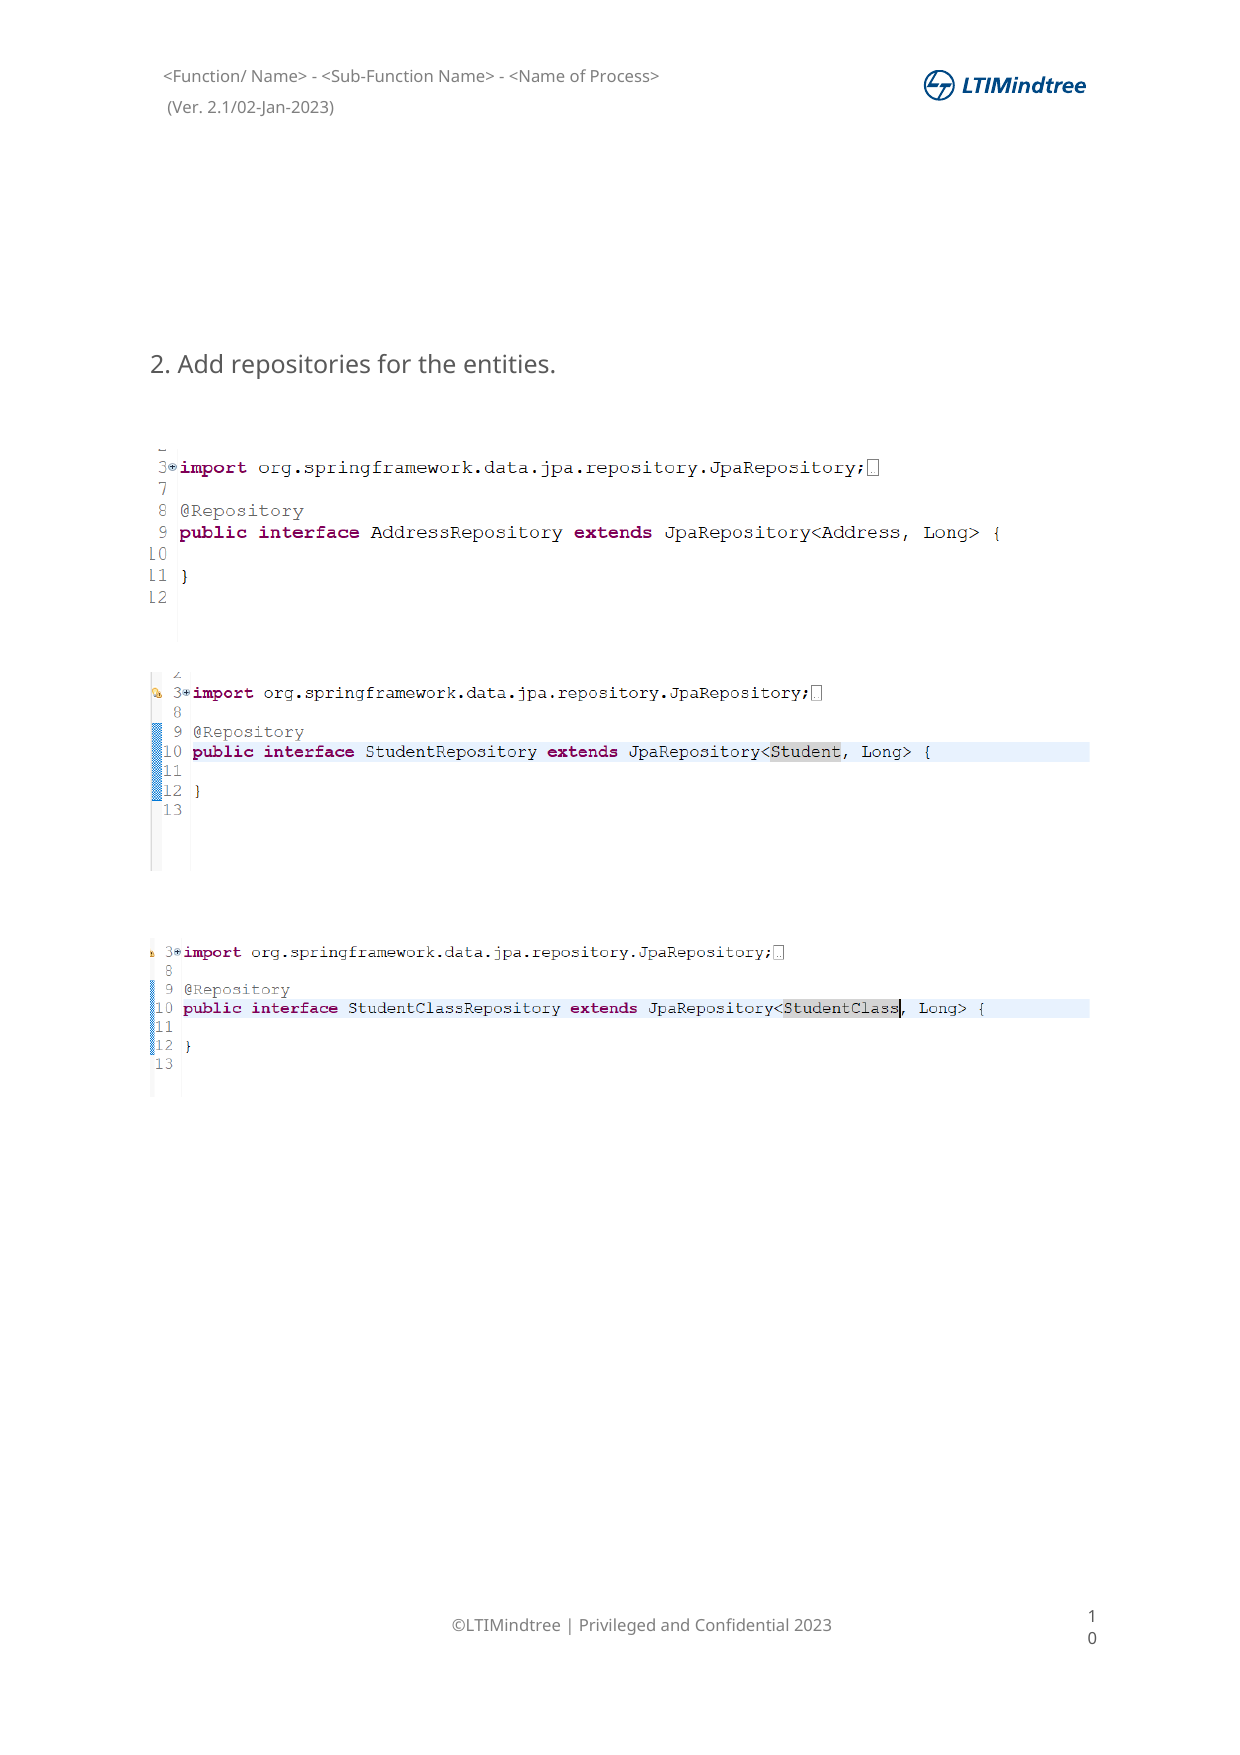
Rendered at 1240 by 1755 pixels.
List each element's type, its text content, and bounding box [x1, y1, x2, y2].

text 2. Add repositories for the entities. [150, 347, 1089, 381]
